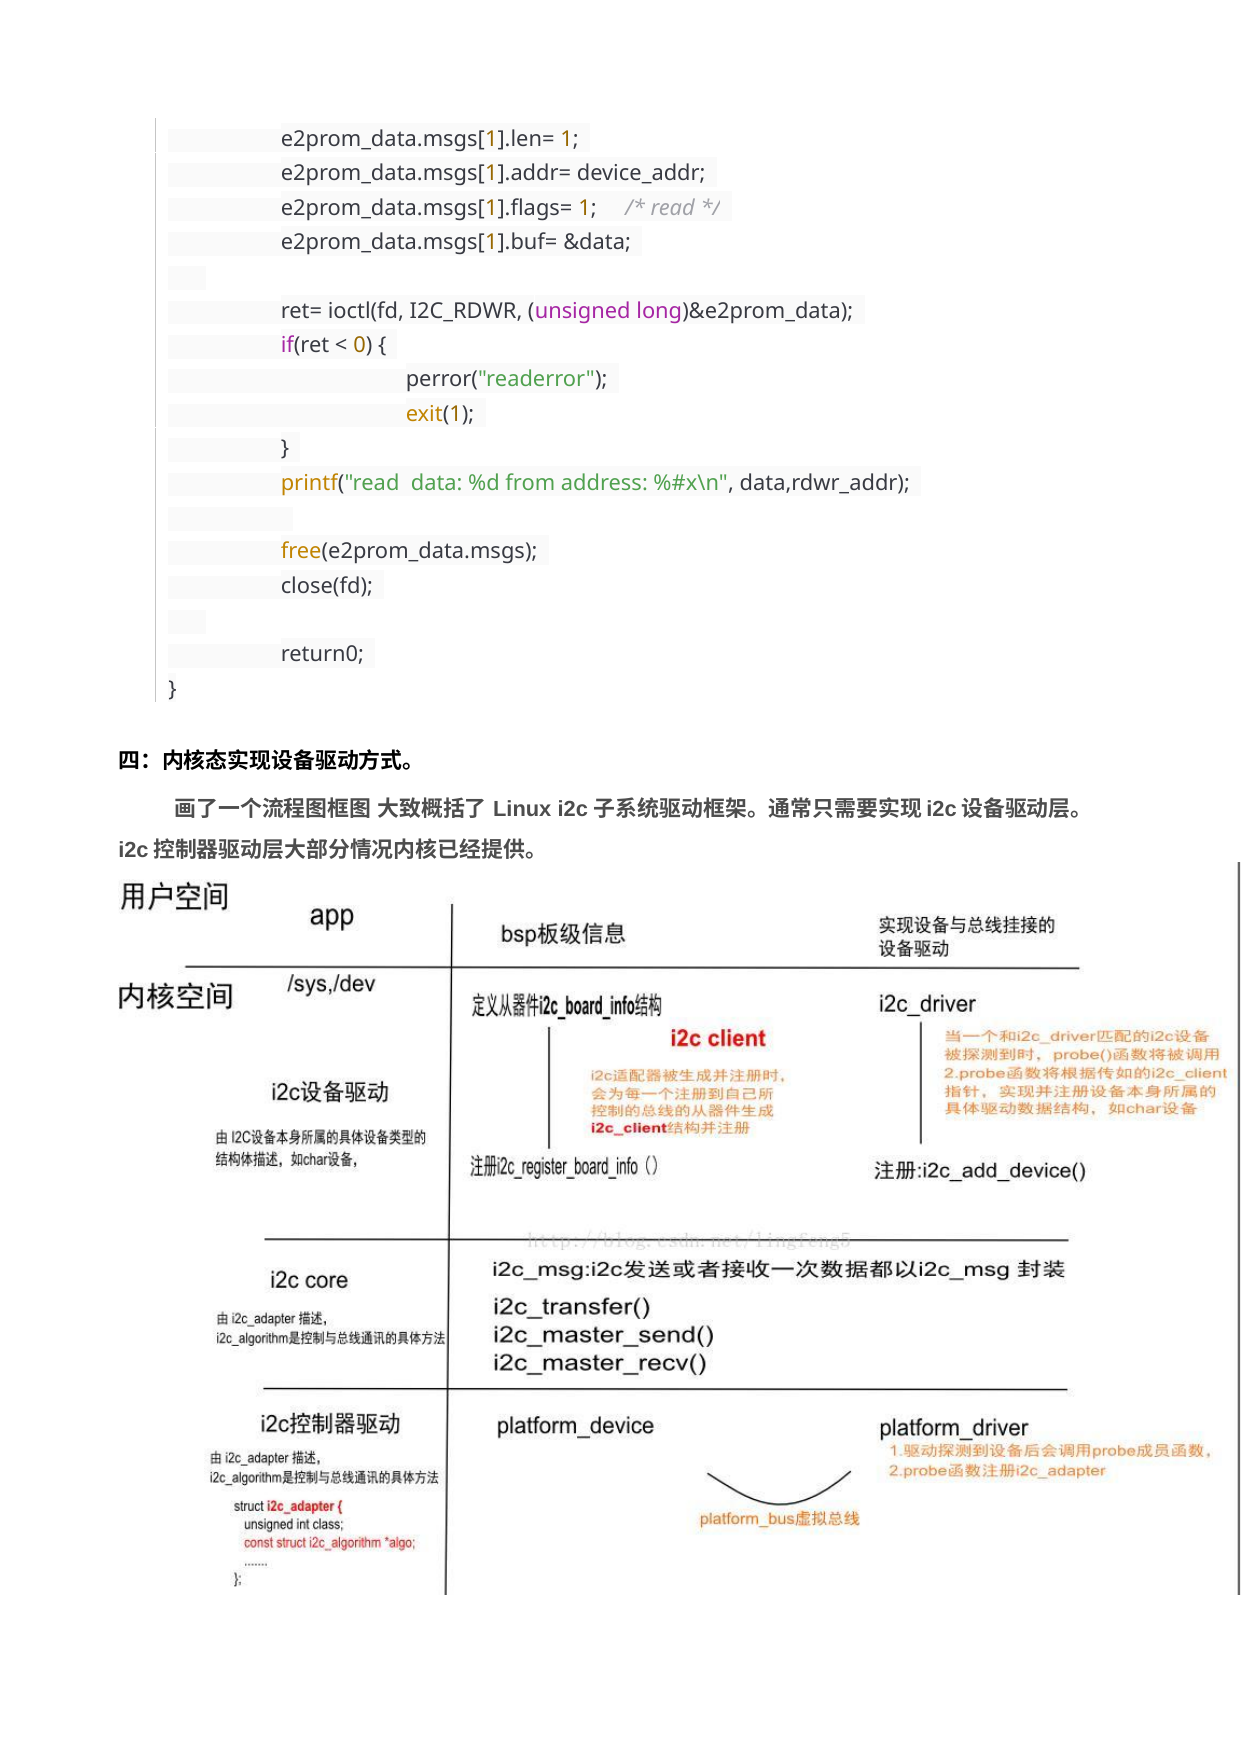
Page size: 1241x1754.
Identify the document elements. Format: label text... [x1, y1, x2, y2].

text [118, 565, 155, 599]
text e2prom_data.msgs[1].addr= device_addr; [156, 152, 1122, 187]
text perror("readerror"); [156, 359, 1122, 393]
text if(ret < 0) { [156, 324, 1122, 359]
text [118, 324, 155, 359]
text [118, 187, 155, 221]
text exit(1); [156, 393, 1122, 427]
text [118, 290, 155, 324]
text [118, 118, 155, 152]
text e2prom_data.msgs[1].flags= 1; /* read */ [156, 187, 1122, 221]
text [118, 668, 155, 702]
text [118, 393, 155, 427]
text [118, 427, 155, 462]
text [118, 152, 155, 187]
text [118, 531, 155, 565]
text e2prom_data.msgs[1].buf= &data; [156, 221, 1122, 256]
text free(e2prom_data.msgs); [156, 531, 1122, 565]
text [118, 634, 155, 668]
text 四：内核态实现设备驱动方式。 [118, 743, 1122, 775]
text e2prom_data.msgs[1].len= 1; [156, 118, 1122, 152]
text close(fd); [156, 565, 1122, 599]
text return0; [156, 634, 1122, 668]
text } [156, 668, 1122, 702]
text [118, 221, 155, 256]
text 画了一个流程图框图 大致概括了 Linux i2c 子系统驱动框架。通常只需要实现i2c设备驱动层。i2c控制器驱动层大部分情况内核已经提供。 [118, 781, 1122, 862]
text ret= ioctl(fd, I2C_RDWR, (unsigned long)&e2prom_data); [156, 290, 1122, 324]
text [118, 359, 155, 393]
picture [118, 862, 1241, 1595]
text printf("read data: %d from address: %#x\n", data,rdwr_addr); [156, 462, 1122, 496]
text } [156, 427, 1122, 462]
text [118, 462, 155, 496]
